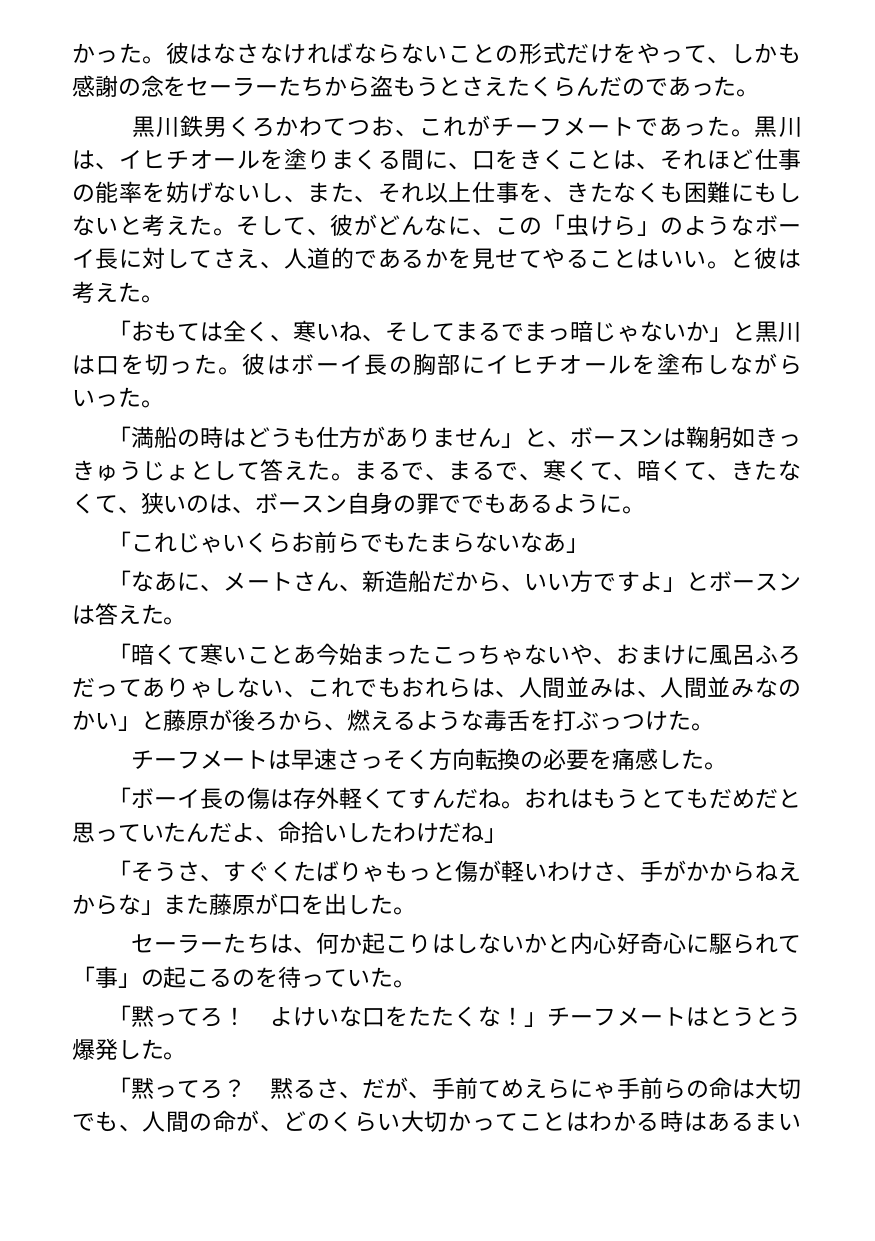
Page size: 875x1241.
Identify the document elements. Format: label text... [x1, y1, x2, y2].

text 「そうさ、すぐくたばりゃもっと傷が軽いわけさ、手がかからねえからな」また藤原が口を出した。 [72, 854, 802, 920]
text 「ボーイ長の傷は存外軽くてすんだね。おれはもうとてもだめだと思っていたんだよ、命拾いしたわけだね」 [72, 781, 802, 848]
text セーラーたちは、何か起こりはしないかと内心好奇心に駆られて「事」の起こるのを待っていた。 [72, 926, 802, 993]
text 「黙ってろ？ 黙るさ、だが、手前てめえらにゃ手前らの命は大切でも、人間の命が、どのくらい大切かってことはわかる時はあるまい [72, 1071, 802, 1137]
text チーフメートは早速さっそく方向転換の必要を痛感した。 [72, 742, 802, 775]
text 「黙ってろ！ よけいな口をたたくな！」チーフメートはとうとう爆発した。 [72, 998, 802, 1065]
text 「これじゃいくらお前らでもたまらないなあ」 [72, 525, 802, 558]
text 「おもては全く、寒いね、そしてまるでまっ暗じゃないか」と黒川は口を切った。彼はボーイ長の胸部にイヒチオールを塗布しながらいった。 [72, 314, 802, 413]
text かった。彼はなさなければならないことの形式だけをやって、しかも感謝の念をセーラーたちから盗もうとさえたくらんだのであった。 [72, 36, 802, 102]
text 黒川鉄男くろかわてつお、これがチーフメートであった。黒川は、イヒチオールを塗りまくる間に、口をきくことは、それほど仕事の能率を妨げないし、また、それ以上仕事を、きたなくも困難にもしないと考えた。そして、彼がどんなに、この「虫けら」のようなボーイ長に対してさえ、人道的であるかを見せてやることはいい。と彼は考えた。 [72, 108, 802, 308]
text 「満船の時はどうも仕方がありません」と、ボースンは鞠躬如きっきゅうじょとして答えた。まるで、まるで、寒くて、暗くて、きたなくて、狭いのは、ボースン自身の罪ででもあるように。 [72, 419, 802, 519]
text 「なあに、メートさん、新造船だから、いい方ですよ」とボースンは答えた。 [72, 564, 802, 631]
text 「暗くて寒いことあ今始まったこっちゃないや、おまけに風呂ふろだってありゃしない、これでもおれらは、人間並みは、人間並みなのかい」と藤原が後ろから、燃えるような毒舌を打ぶっつけた。 [72, 637, 802, 736]
